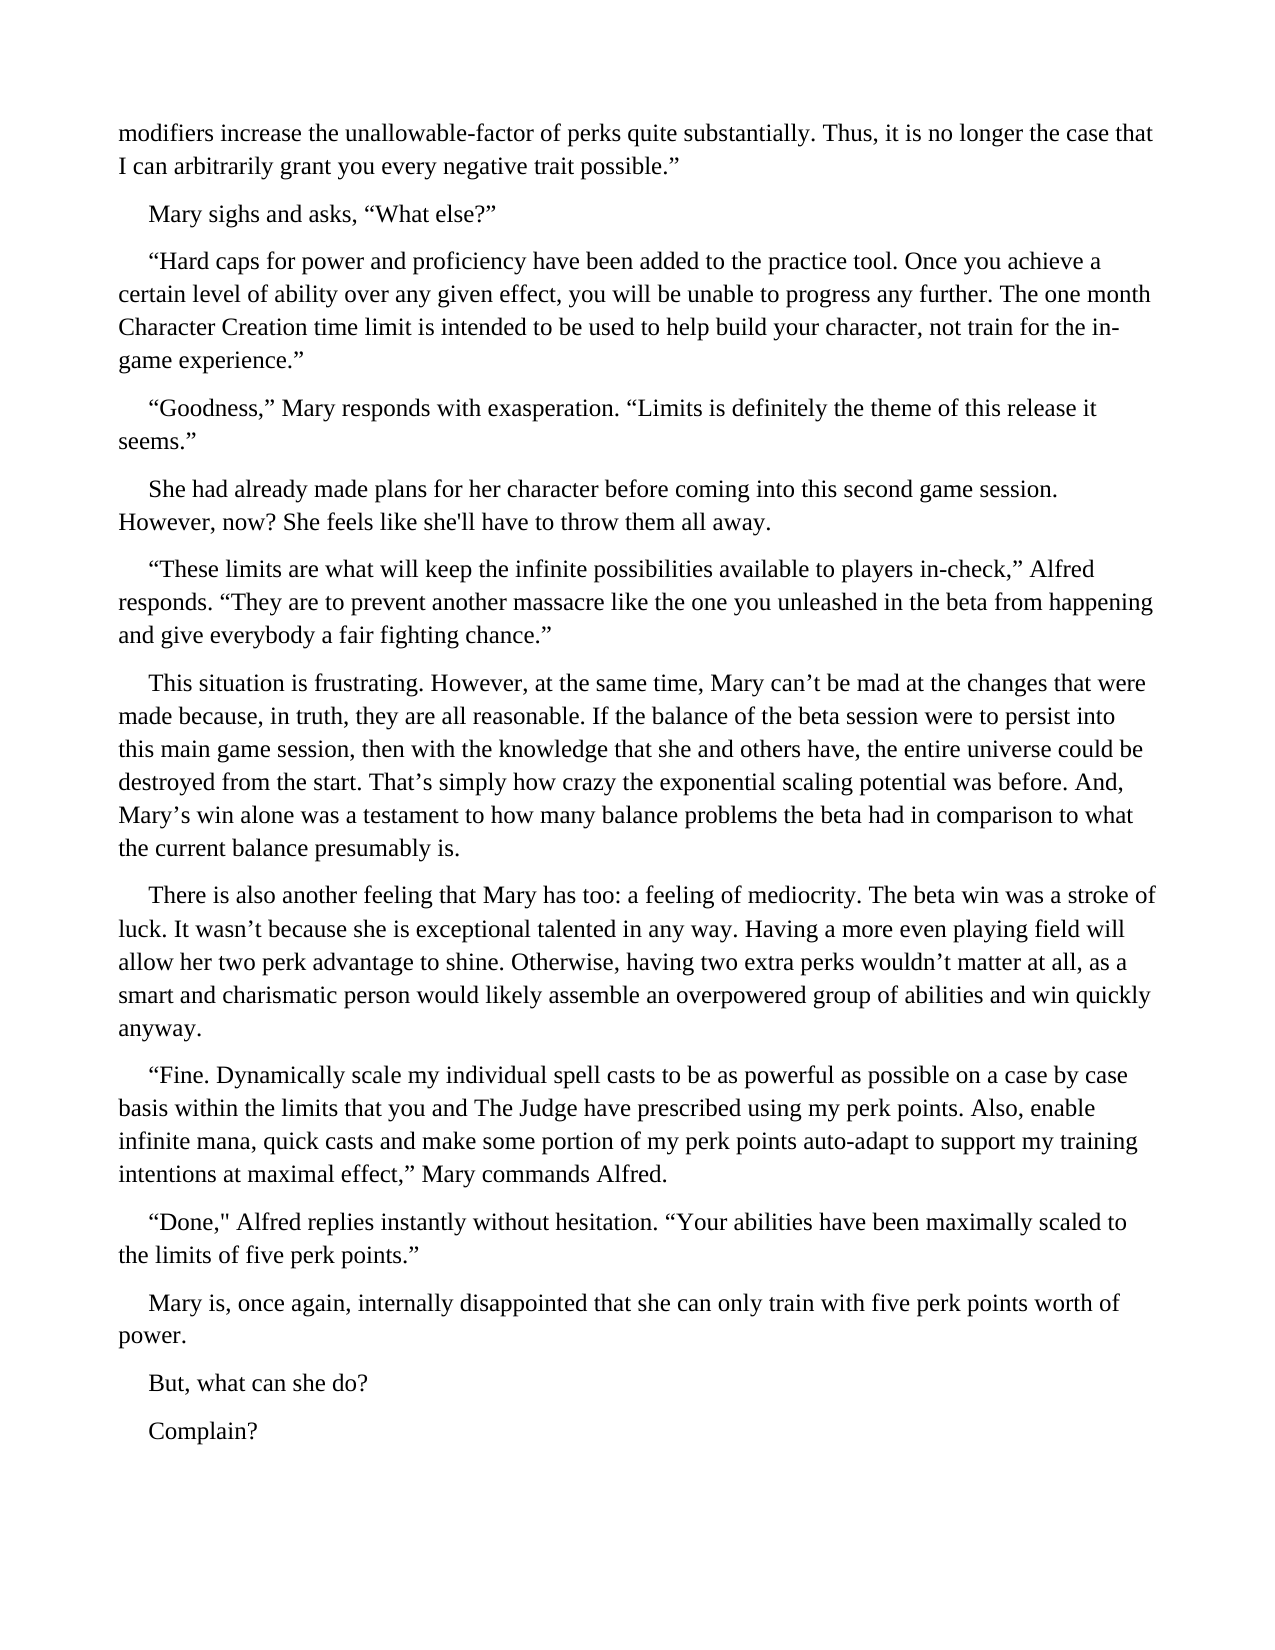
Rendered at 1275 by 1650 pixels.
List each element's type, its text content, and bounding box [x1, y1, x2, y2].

text She had already made plans for her character before coming into this second game session. However, now? She feels like she'll have to throw them all away. [118, 474, 1157, 535]
text “Hard caps for power and proficiency have been added to the practice tool. Once you achieve a certain level of ability over any given effect, you will be unable to progress any further. The one month Character Creation time limit is intended to be used to help build your character, not train for the in-game experience.” [118, 246, 1157, 374]
text Mary sighs and asks, “What else?” [118, 199, 1157, 227]
text This situation is frustrating. However, at the same time, Mary can’t be mad at the changes that were made because, in truth, they are all reasonable. If the balance of the beta session were to persist into this main game session, then with the knowledge that she and others have, the entire universe could be destroyed from the start. That’s simply how crazy the exponential scaling potential was before. And, Mary’s win alone was a testament to how many balance problems the beta had in comparison to what the current balance presumably is. [118, 668, 1157, 862]
text “Fine. Dynamically scale my individual spell casts to be as powerful as possible on a case by case basis within the limits that you and The Judge have prescribed using my perk points. Also, enable infinite mana, quick casts and make some portion of my perk points auto-adapt to support my training intentions at maximal effect,” Mary commands Alfred. [118, 1060, 1157, 1188]
text “Done," Alfred replies instantly without hesitation. “Your abilities have been maximally scaled to the limits of five perk points.” [118, 1207, 1157, 1269]
text Complain? [118, 1416, 1157, 1444]
text modifiers increase the unallowable-factor of perks quite substantially. Thus, it is no longer the case that I can arbitrarily grant you every negative trait possible.” [118, 118, 1157, 180]
text But, what can she do? [118, 1368, 1157, 1397]
text Mary is, once again, internally disappointed that she can only train with five perk points worth of power. [118, 1288, 1157, 1349]
text There is also another feeling that Mary has too: a feeling of mediocrity. The beta win was a stroke of luck. It wasn’t because she is exceptional talented in any way. Having a more even playing field will allow her two perk advantage to shine. Otherwise, having two extra perks wouldn’t matter at all, as a smart and charismatic person would likely assemble an overpowered group of abilities and win quickly anyway. [118, 881, 1157, 1041]
text “Goodness,” Mary responds with exasperation. “Limits is definitely the theme of this release it seems.” [118, 393, 1157, 455]
text “These limits are what will keep the infinite possibilities available to players in-check,” Alfred responds. “They are to prevent another massacre like the one you unleashed in the beta from happening and give everybody a fair fighting chance.” [118, 554, 1157, 649]
